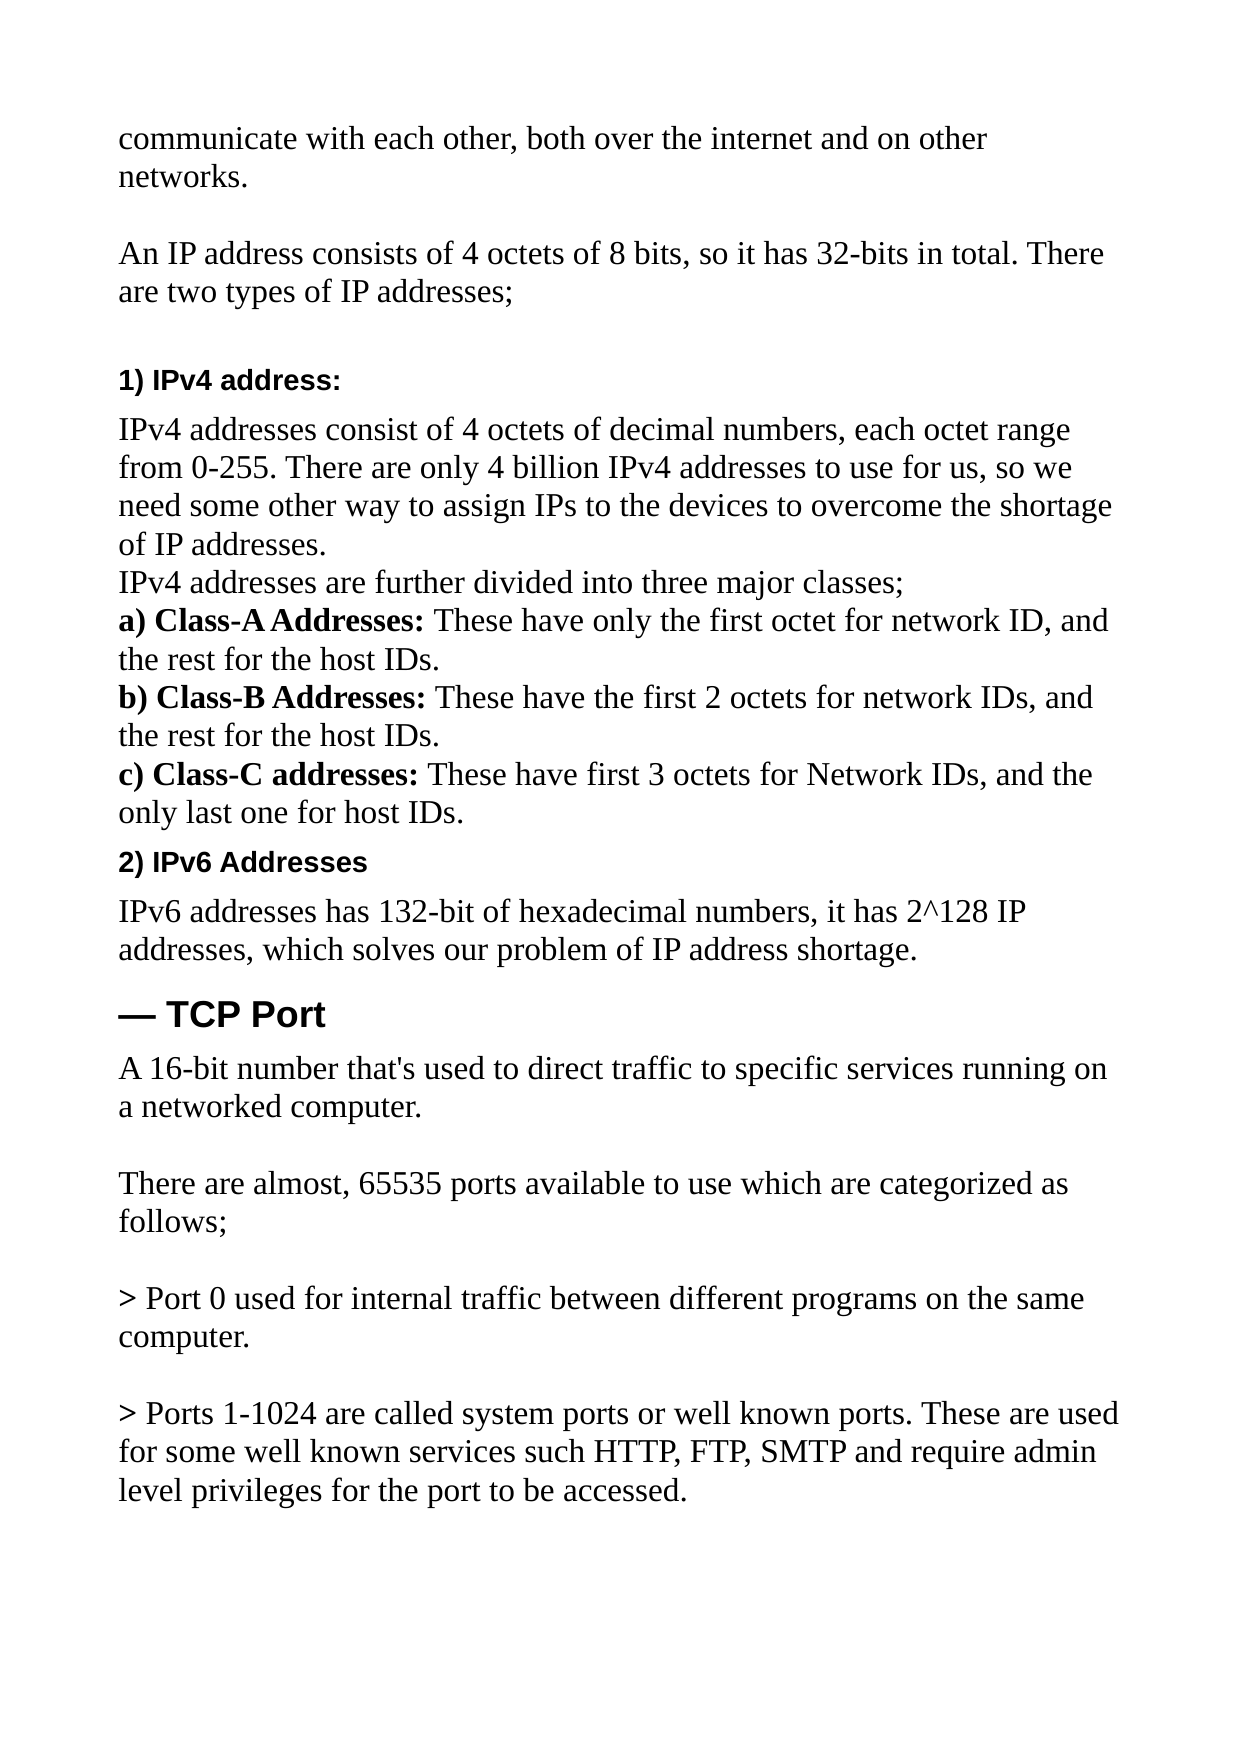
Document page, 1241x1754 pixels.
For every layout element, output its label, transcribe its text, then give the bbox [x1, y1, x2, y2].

subtitle 1) IPv4 address: [118, 363, 1122, 396]
text > Ports 1-1024 are called system ports or well known ports. These are used for some well known services such HTTP, FTP, SMTP and require admin level privileges for the port to be accessed. [118, 1393, 1122, 1508]
text A 16-bit number that's used to direct traffic to specific services running on a networked computer. [118, 1048, 1122, 1125]
text c) Class-C addresses: These have first 3 octets for Network IDs, and the only last one for host IDs. [118, 754, 1122, 830]
text An IP address consists of 4 octets of 8 bits, so it has 32-bits in total. There are two types of IP addresses; [118, 233, 1122, 310]
text b) Class-B Addresses: These have the first 2 octets for network IDs, and the rest for the host IDs. [118, 677, 1122, 754]
text communicate with each other, both over the internet and on other networks. [118, 118, 1122, 195]
subtitle 2) IPv6 Addresses [118, 845, 1122, 878]
text IPv6 addresses has 132-bit of hexadecimal numbers, it has 2^128 IP addresses, which solves our problem of IP address shortage. [118, 891, 1122, 968]
text IPv4 addresses consist of 4 octets of decimal numbers, each octet range from 0-255. There are only 4 billion IPv4 addresses to use for us, so we need some other way to assign IPs to the devices to overcome the shortage of IP addresses. [118, 409, 1122, 562]
text > Port 0 used for internal traffic between different programs on the same computer. [118, 1278, 1122, 1355]
subtitle — TCP Port [118, 993, 1122, 1036]
text a) Class-A Addresses: These have only the first octet for network ID, and the rest for the host IDs. [118, 600, 1122, 677]
text IPv4 addresses are further divided into three major classes; [118, 562, 1122, 600]
text There are almost, 65535 ports available to use which are categorized as follows; [118, 1163, 1122, 1240]
